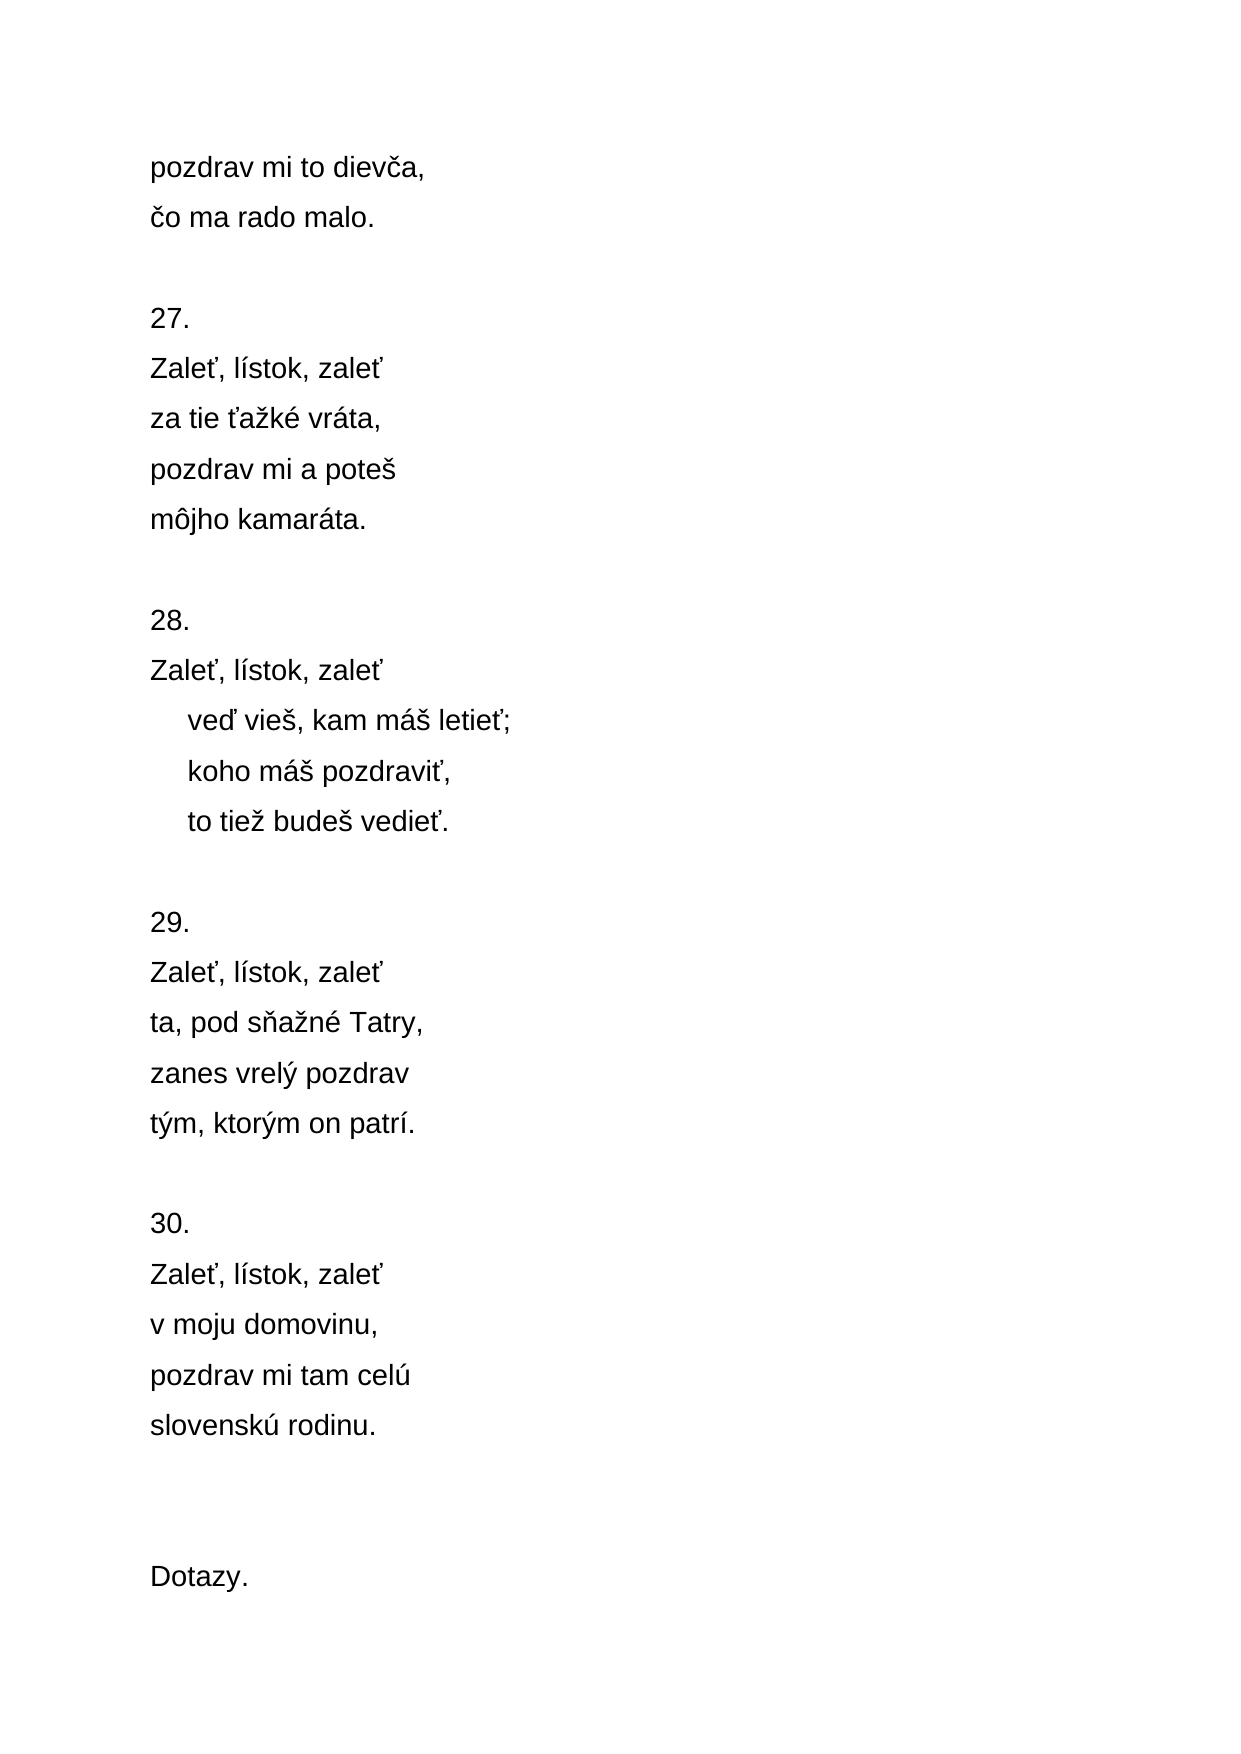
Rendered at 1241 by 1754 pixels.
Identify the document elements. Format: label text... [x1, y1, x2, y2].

text Zaleť, lístok, zaleť [150, 653, 1091, 687]
text slovenskú rodinu. [150, 1408, 1091, 1441]
text 28. [150, 603, 1091, 636]
text pozdrav mi to dievča, [150, 150, 1091, 183]
text 27. [150, 301, 1091, 334]
text zanes vrelý pozdrav [150, 1056, 1091, 1089]
text Zaleť, lístok, zaleť [150, 351, 1091, 385]
text Zaleť, lístok, zaleť [150, 1257, 1091, 1290]
subtitle Dotazy. [150, 1559, 1091, 1592]
text čo ma rado malo. [150, 200, 1091, 234]
text koho máš pozdraviť, [150, 754, 1091, 787]
text môjho kamaráta. [150, 502, 1091, 536]
text veď vieš, kam máš letieť; [150, 703, 1091, 737]
text v moju domovinu, [150, 1307, 1091, 1341]
text 29. [150, 905, 1091, 938]
text za tie ťažké vráta, [150, 402, 1091, 435]
text pozdrav mi a poteš [150, 452, 1091, 485]
text 30. [150, 1207, 1091, 1240]
text ta, pod sňažné Tatry, [150, 1005, 1091, 1039]
text to tiež budeš vedieť. [150, 804, 1091, 838]
text pozdrav mi tam celú [150, 1357, 1091, 1391]
text tým, ktorým on patrí. [150, 1106, 1091, 1139]
text Zaleť, lístok, zaleť [150, 955, 1091, 988]
